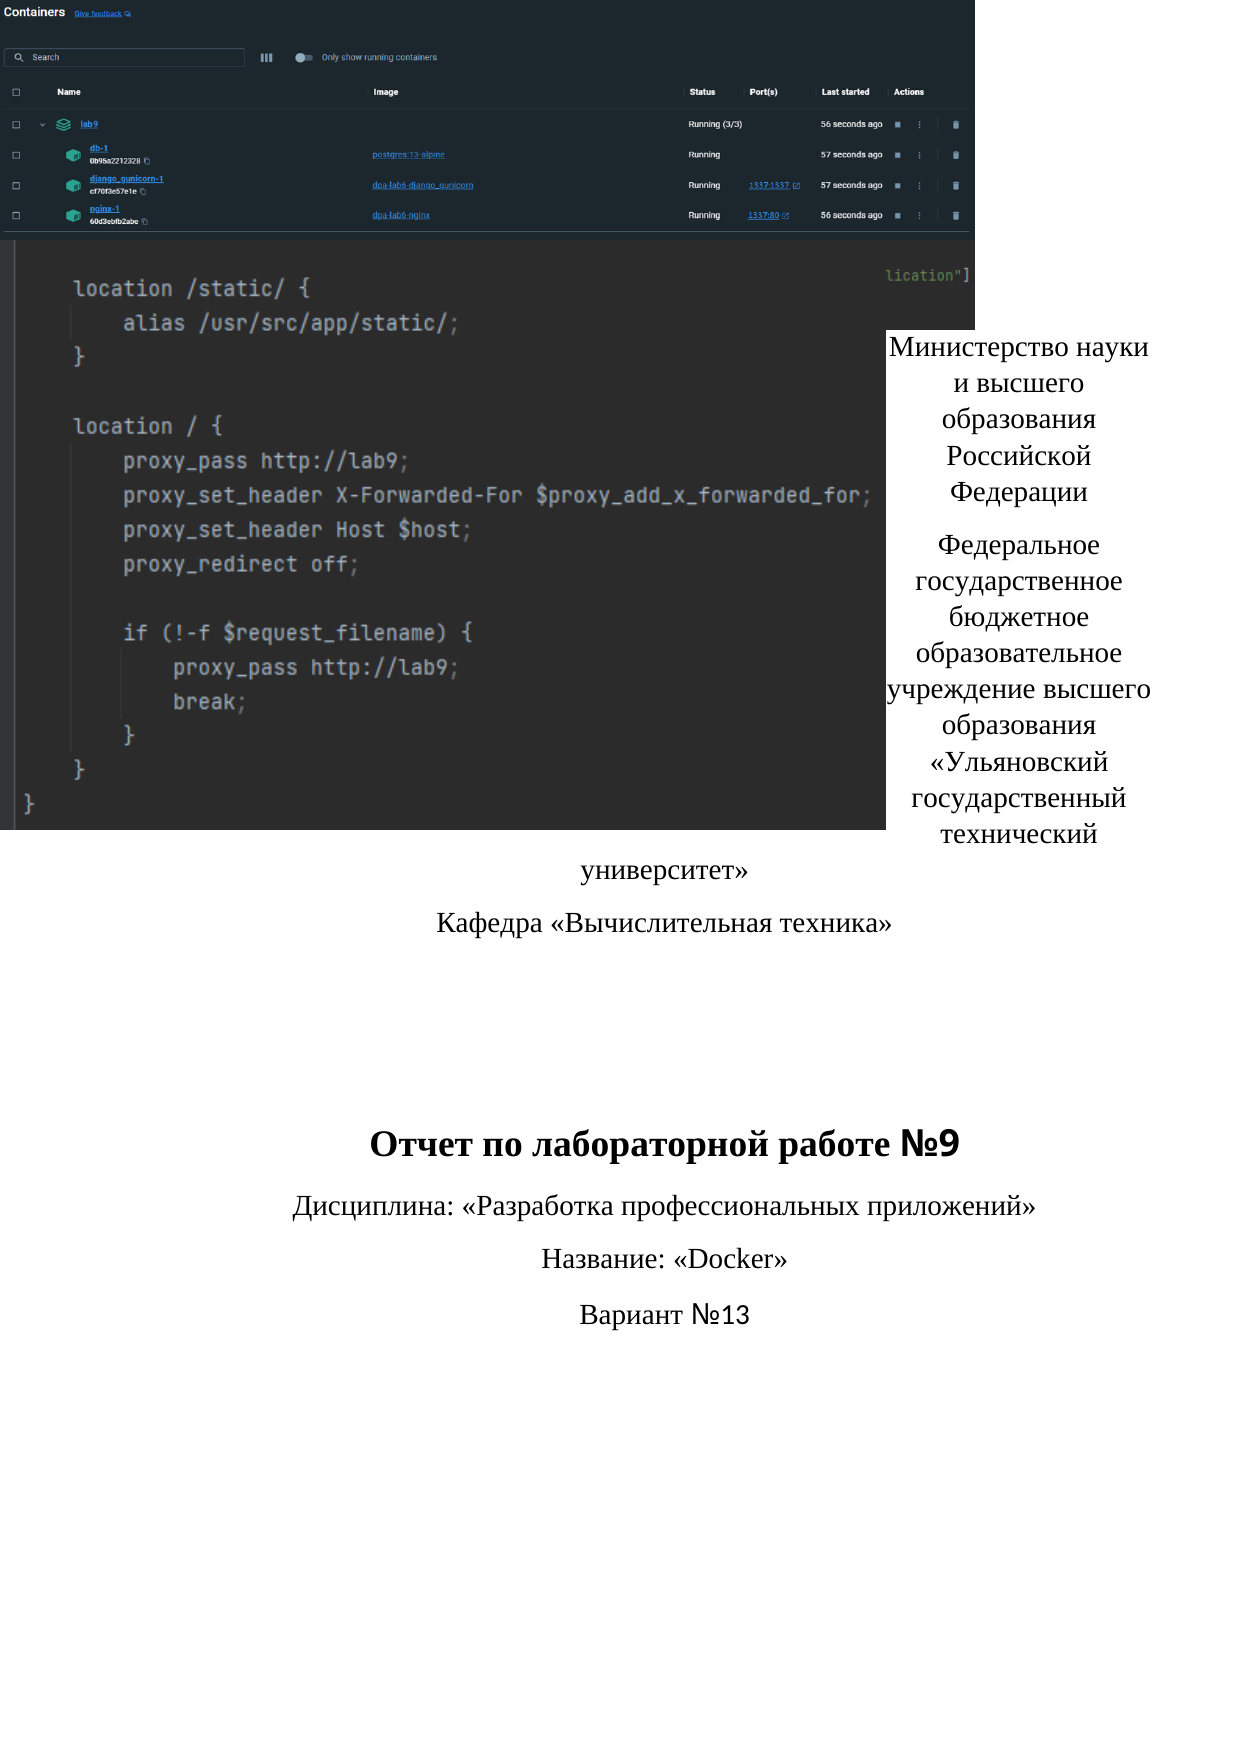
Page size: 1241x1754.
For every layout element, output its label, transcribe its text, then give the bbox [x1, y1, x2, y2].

text Дисциплина: «Разработка профессиональных приложений» [177, 1188, 1152, 1221]
text Федеральное государственное бюджетное образовательное учреждение высшего образования «Ульяновский государственный технический университет» [177, 527, 1152, 886]
picture [0, 0, 975, 830]
text Вариант №13 [177, 1293, 1152, 1333]
text Название: «Docker» [177, 1241, 1152, 1274]
text Министерство науки и высшего образования Российской Федерации [886, 118, 1152, 507]
text Отчет по лабораторной работе №9 [177, 1116, 1152, 1167]
text Кафедра «Вычислительная техника» [177, 905, 1152, 938]
